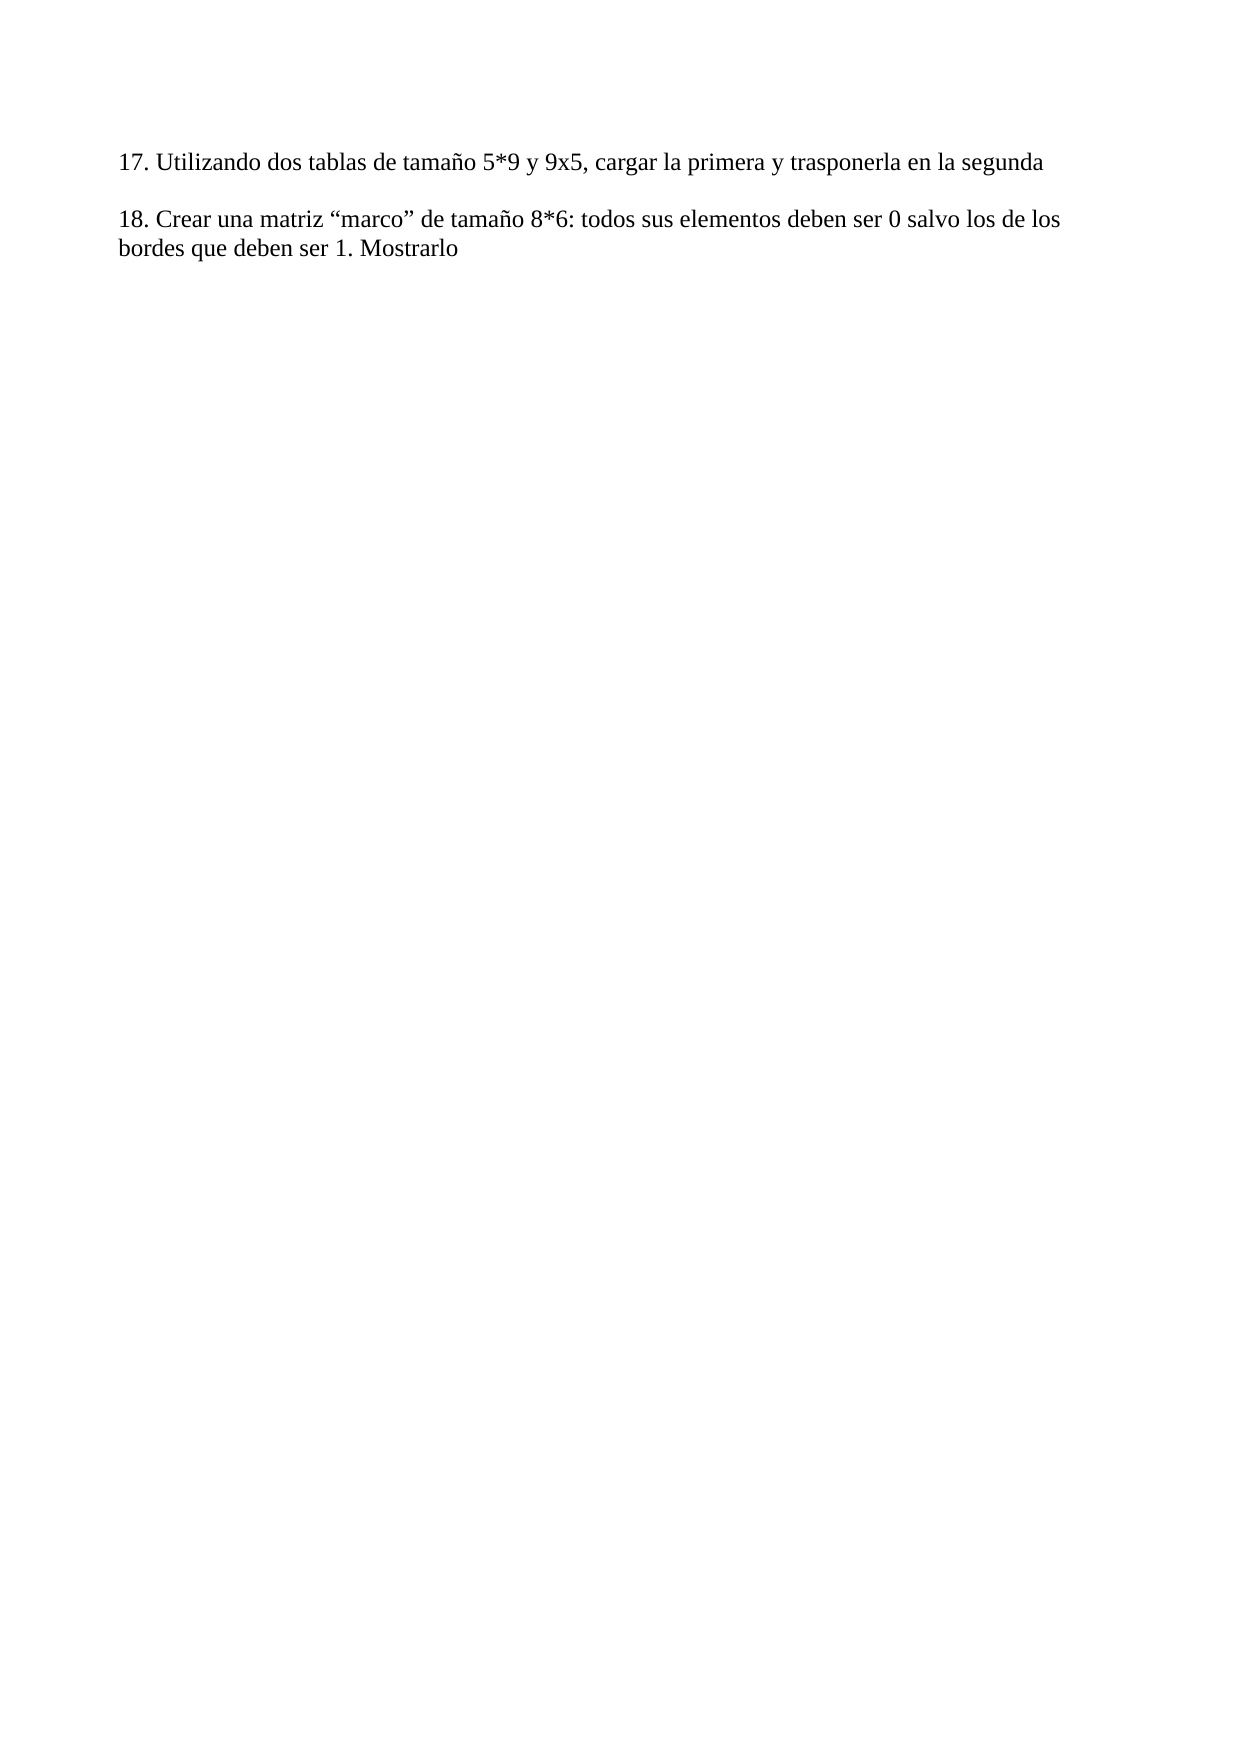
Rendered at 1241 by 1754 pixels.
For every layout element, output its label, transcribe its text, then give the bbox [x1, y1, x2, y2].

text 18. Crear una matriz “marco” de tamaño 8*6: todos sus elementos deben ser 0 salvo los de los bordes que deben ser 1. Mostrarlo [118, 204, 1122, 262]
text 17. Utilizando dos tablas de tamaño 5*9 y 9x5, cargar la primera y trasponerla en la segunda [118, 147, 1122, 176]
